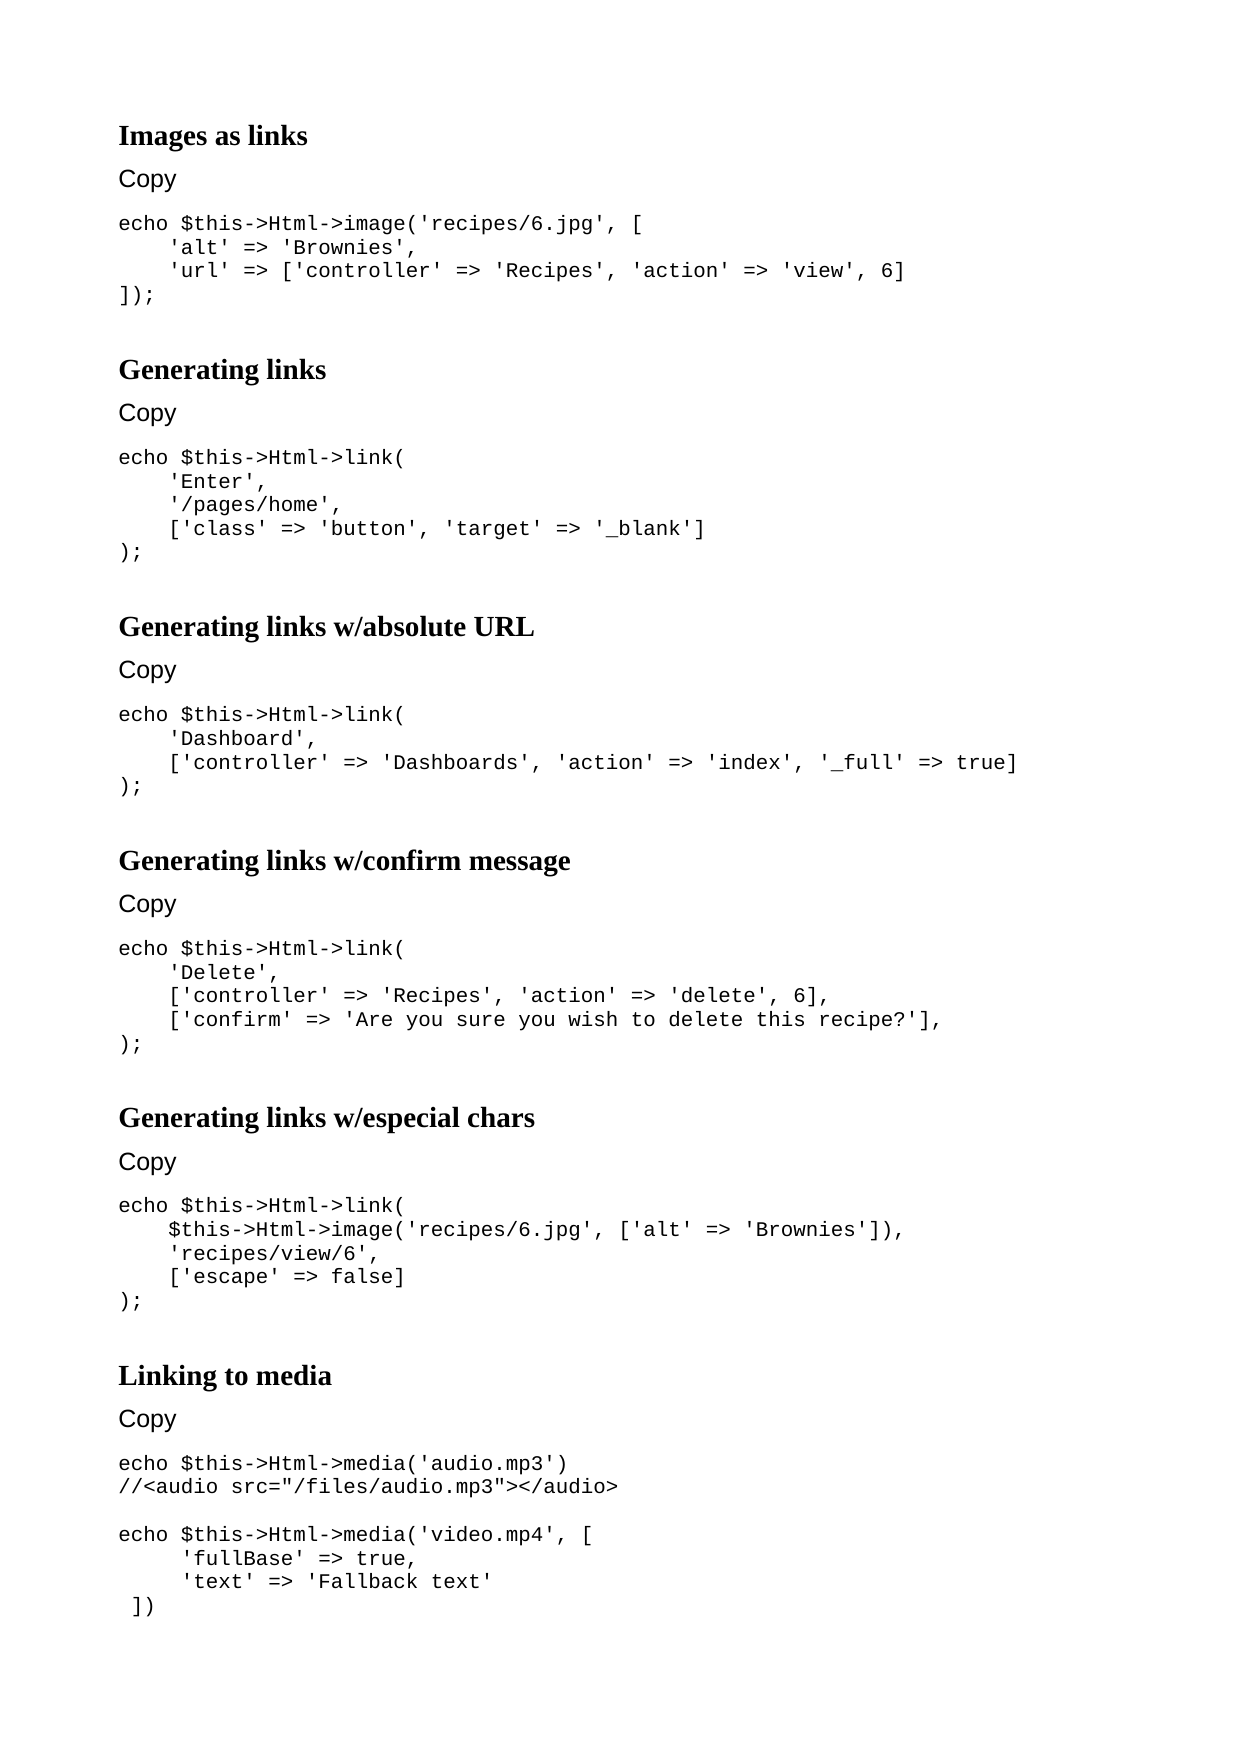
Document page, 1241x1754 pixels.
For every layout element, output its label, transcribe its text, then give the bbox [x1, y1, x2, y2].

text ['controller' => 'Dashboards', 'action' => 'index', '_full' => true] [118, 752, 1122, 775]
text '/pages/home', [118, 494, 1122, 518]
text 'Delete', [118, 962, 1122, 985]
text ); [118, 775, 1122, 799]
text 'alt' => 'Brownies', [118, 237, 1122, 261]
subtitle Generating links w/confirm message [118, 843, 1122, 877]
text echo $this->Html->link( [118, 1196, 1122, 1219]
text ['controller' => 'Recipes', 'action' => 'delete', 6], [118, 985, 1122, 1009]
text Copy [118, 398, 1122, 427]
text echo $this->Html->link( [118, 704, 1122, 728]
text ['confirm' => 'Are you sure you wish to delete this recipe?'], [118, 1009, 1122, 1033]
text 'fullBase' => true, [118, 1547, 1122, 1571]
text echo $this->Html->media('audio.mp3') [118, 1453, 1122, 1477]
text ); [118, 1033, 1122, 1056]
text echo $this->Html->link( [118, 938, 1122, 962]
text Copy [118, 889, 1122, 918]
text Copy [118, 1146, 1122, 1175]
subtitle Images as links [118, 118, 1122, 152]
text echo $this->Html->link( [118, 447, 1122, 471]
text 'url' => ['controller' => 'Recipes', 'action' => 'view', 6] [118, 261, 1122, 284]
text 'recipes/view/6', [118, 1243, 1122, 1266]
text $this->Html->image('recipes/6.jpg', ['alt' => 'Brownies']), [118, 1219, 1122, 1243]
text 'Dashboard', [118, 728, 1122, 752]
text ['class' => 'button', 'target' => '_blank'] [118, 518, 1122, 542]
text ); [118, 1290, 1122, 1314]
text ]); [118, 284, 1122, 308]
subtitle Generating links [118, 352, 1122, 385]
text ); [118, 542, 1122, 565]
text ['escape' => false] [118, 1266, 1122, 1290]
text 'Enter', [118, 471, 1122, 494]
text Copy [118, 1404, 1122, 1433]
text //<audio src="/files/audio.mp3"></audio> [118, 1477, 1122, 1500]
text ]) [118, 1595, 1122, 1618]
text echo $this->Html->media('video.mp4', [ [118, 1524, 1122, 1547]
subtitle Generating links w/especial chars [118, 1100, 1122, 1134]
text echo $this->Html->image('recipes/6.jpg', [ [118, 213, 1122, 237]
subtitle Linking to media [118, 1358, 1122, 1391]
text Copy [118, 164, 1122, 193]
text 'text' => 'Fallback text' [118, 1571, 1122, 1595]
text Copy [118, 655, 1122, 684]
subtitle Generating links w/absolute URL [118, 609, 1122, 643]
